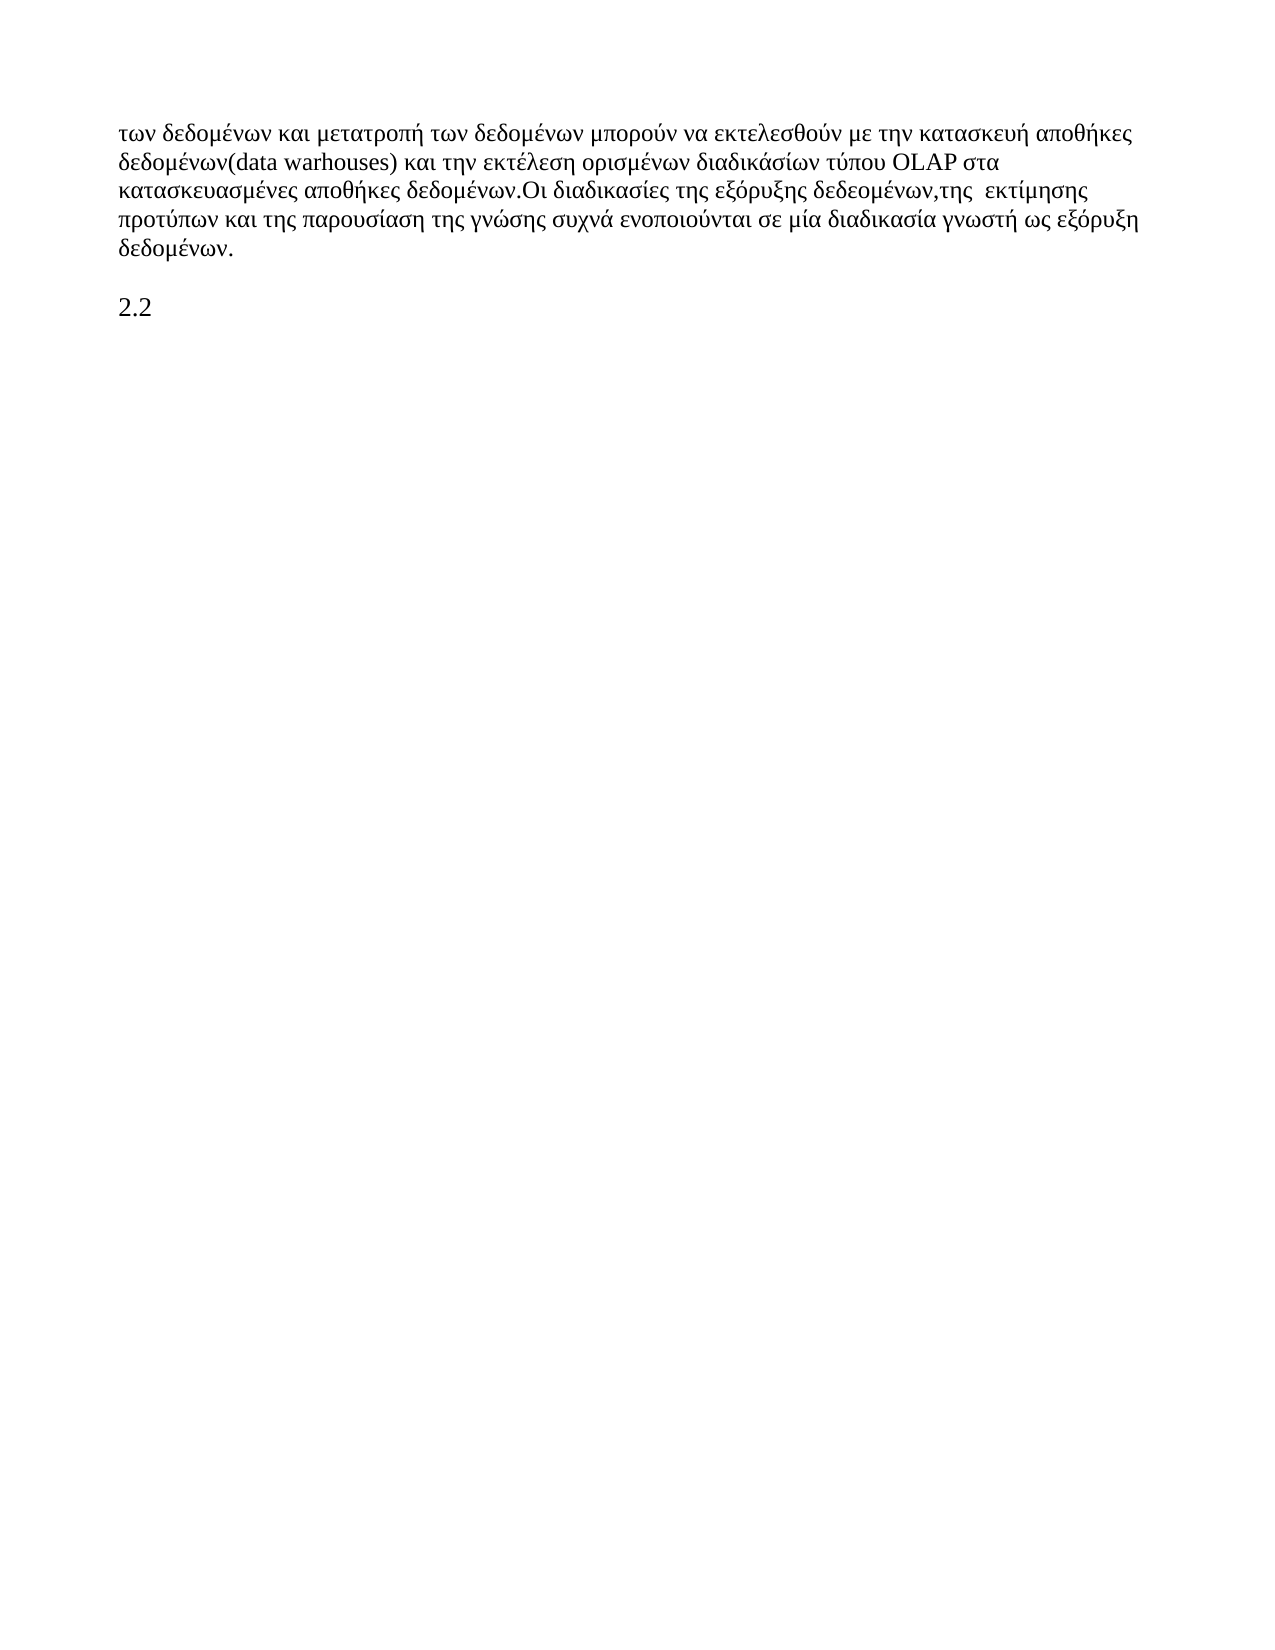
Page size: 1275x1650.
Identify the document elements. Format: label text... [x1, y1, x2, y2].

text των δεδομένων και μετατροπή των δεδομένων μπορούν να εκτελεσθούν με την κατασκευή αποθήκες δεδομένων(data warhouses) και την εκτέλεση ορισμένων διαδικάσίων τύπου OLAP στα κατασκευασμένες αποθήκες δεδομένων.Οι διαδικασίες της εξόρυξης δεδεομένων,της εκτίμησης προτύπων και της παρουσίαση της γνώσης συχνά ενοποιούνται σε μία διαδικασία γνωστή ως εξόρυξη δεδομένων. [118, 118, 1157, 262]
text 2.2 [118, 291, 1157, 322]
